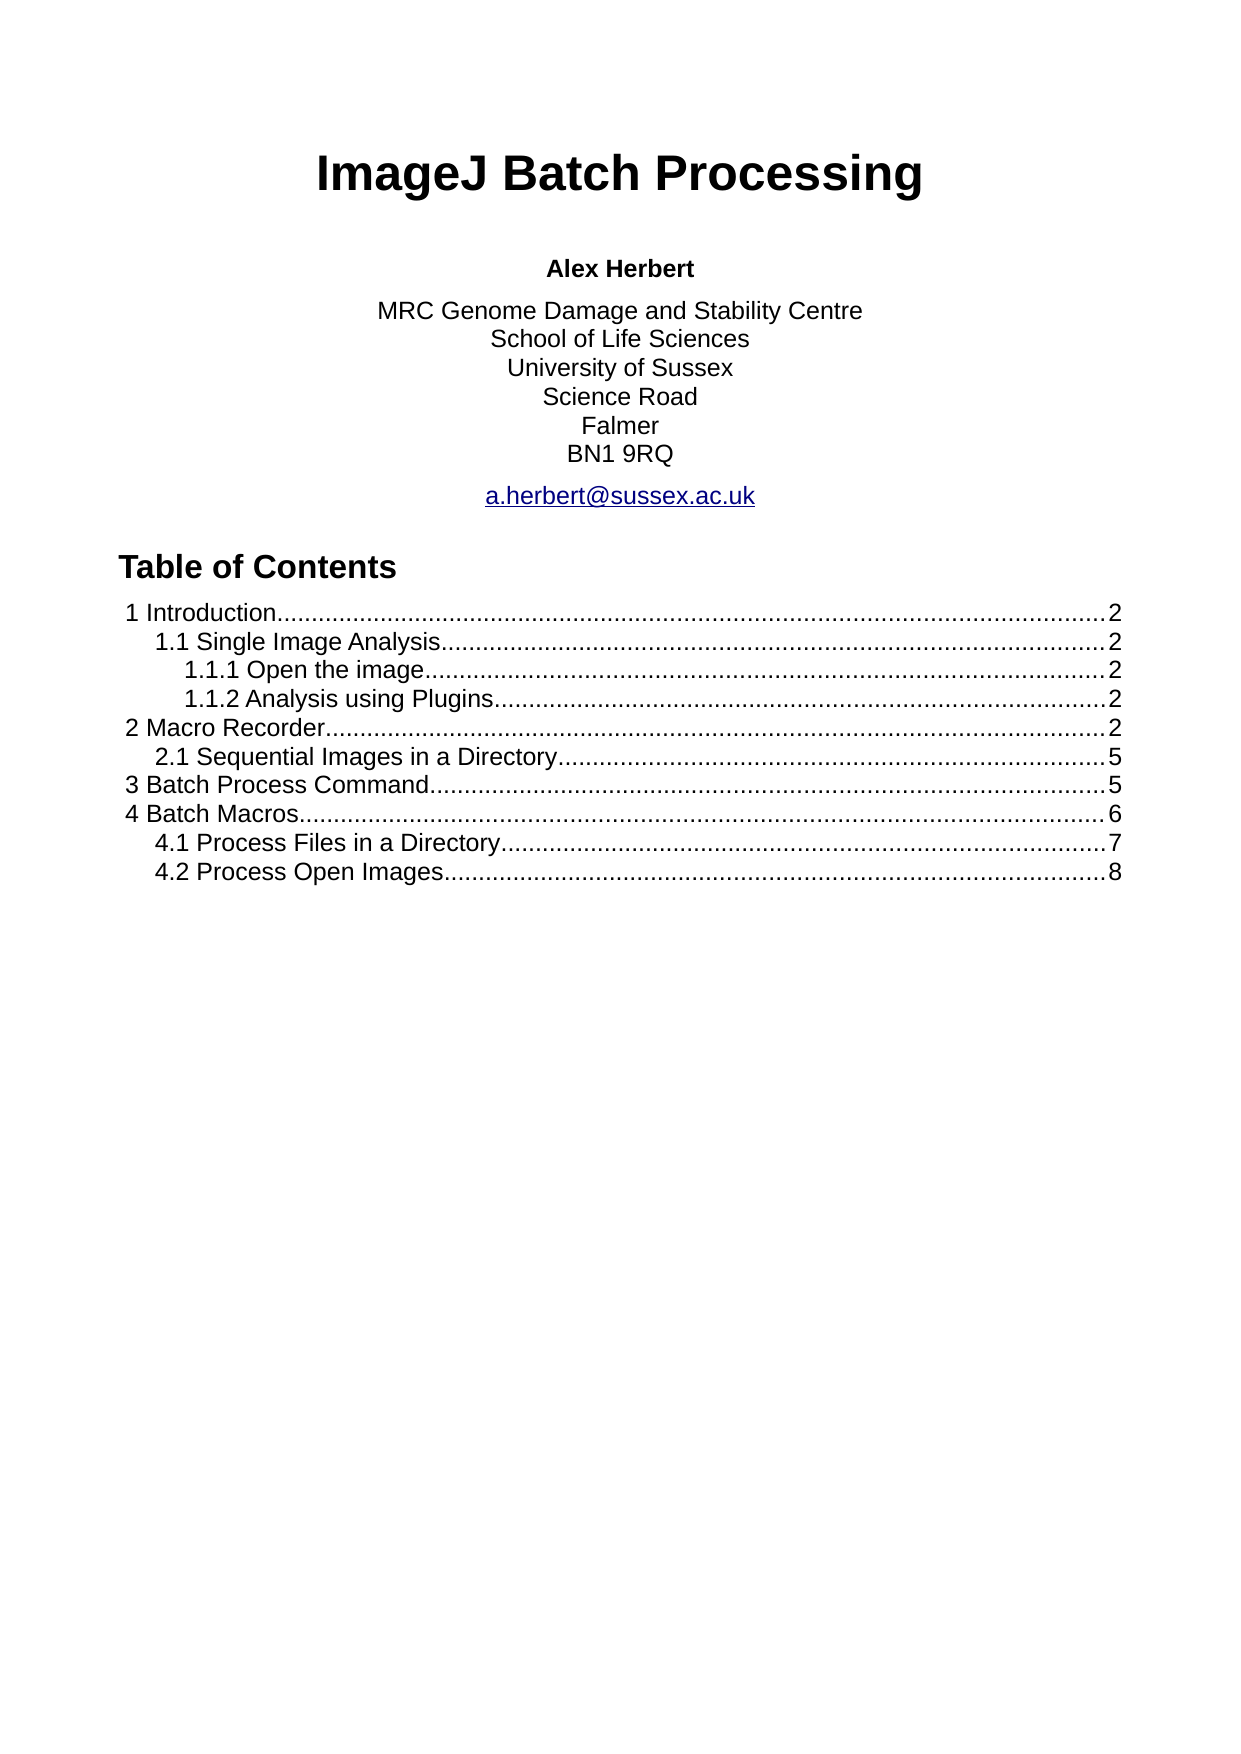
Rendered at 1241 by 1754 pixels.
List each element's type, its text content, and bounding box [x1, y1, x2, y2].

text 1.1 Single Image Analysis 2 [148, 627, 1122, 655]
text 2.1 Sequential Images in a Directory 5 [148, 742, 1122, 770]
text 1 Introduction 2 [118, 598, 1122, 627]
title ImageJ Batch Processing [118, 143, 1122, 201]
text a.herbert@sussex.ac.uk [118, 481, 1122, 509]
text Alex Herbert [118, 254, 1122, 283]
subtitle Table of Contents [118, 547, 1122, 585]
text 1.1.2 Analysis using Plugins 2 [177, 684, 1122, 713]
text BN1 9RQ [118, 439, 1122, 468]
text Falmer [118, 411, 1122, 439]
text 2 Macro Recorder 2 [118, 713, 1122, 742]
text School of Life Sciences [118, 324, 1122, 353]
text 3 Batch Process Command 5 [118, 770, 1122, 799]
text Science Road [118, 382, 1122, 411]
text 4.2 Process Open Images 8 [148, 857, 1122, 885]
text 4.1 Process Files in a Directory 7 [148, 828, 1122, 857]
text University of Sussex [118, 353, 1122, 382]
text MRC Genome Damage and Stability Centre [118, 296, 1122, 324]
text 4 Batch Macros 6 [118, 799, 1122, 828]
text 1.1.1 Open the image 2 [177, 655, 1122, 684]
